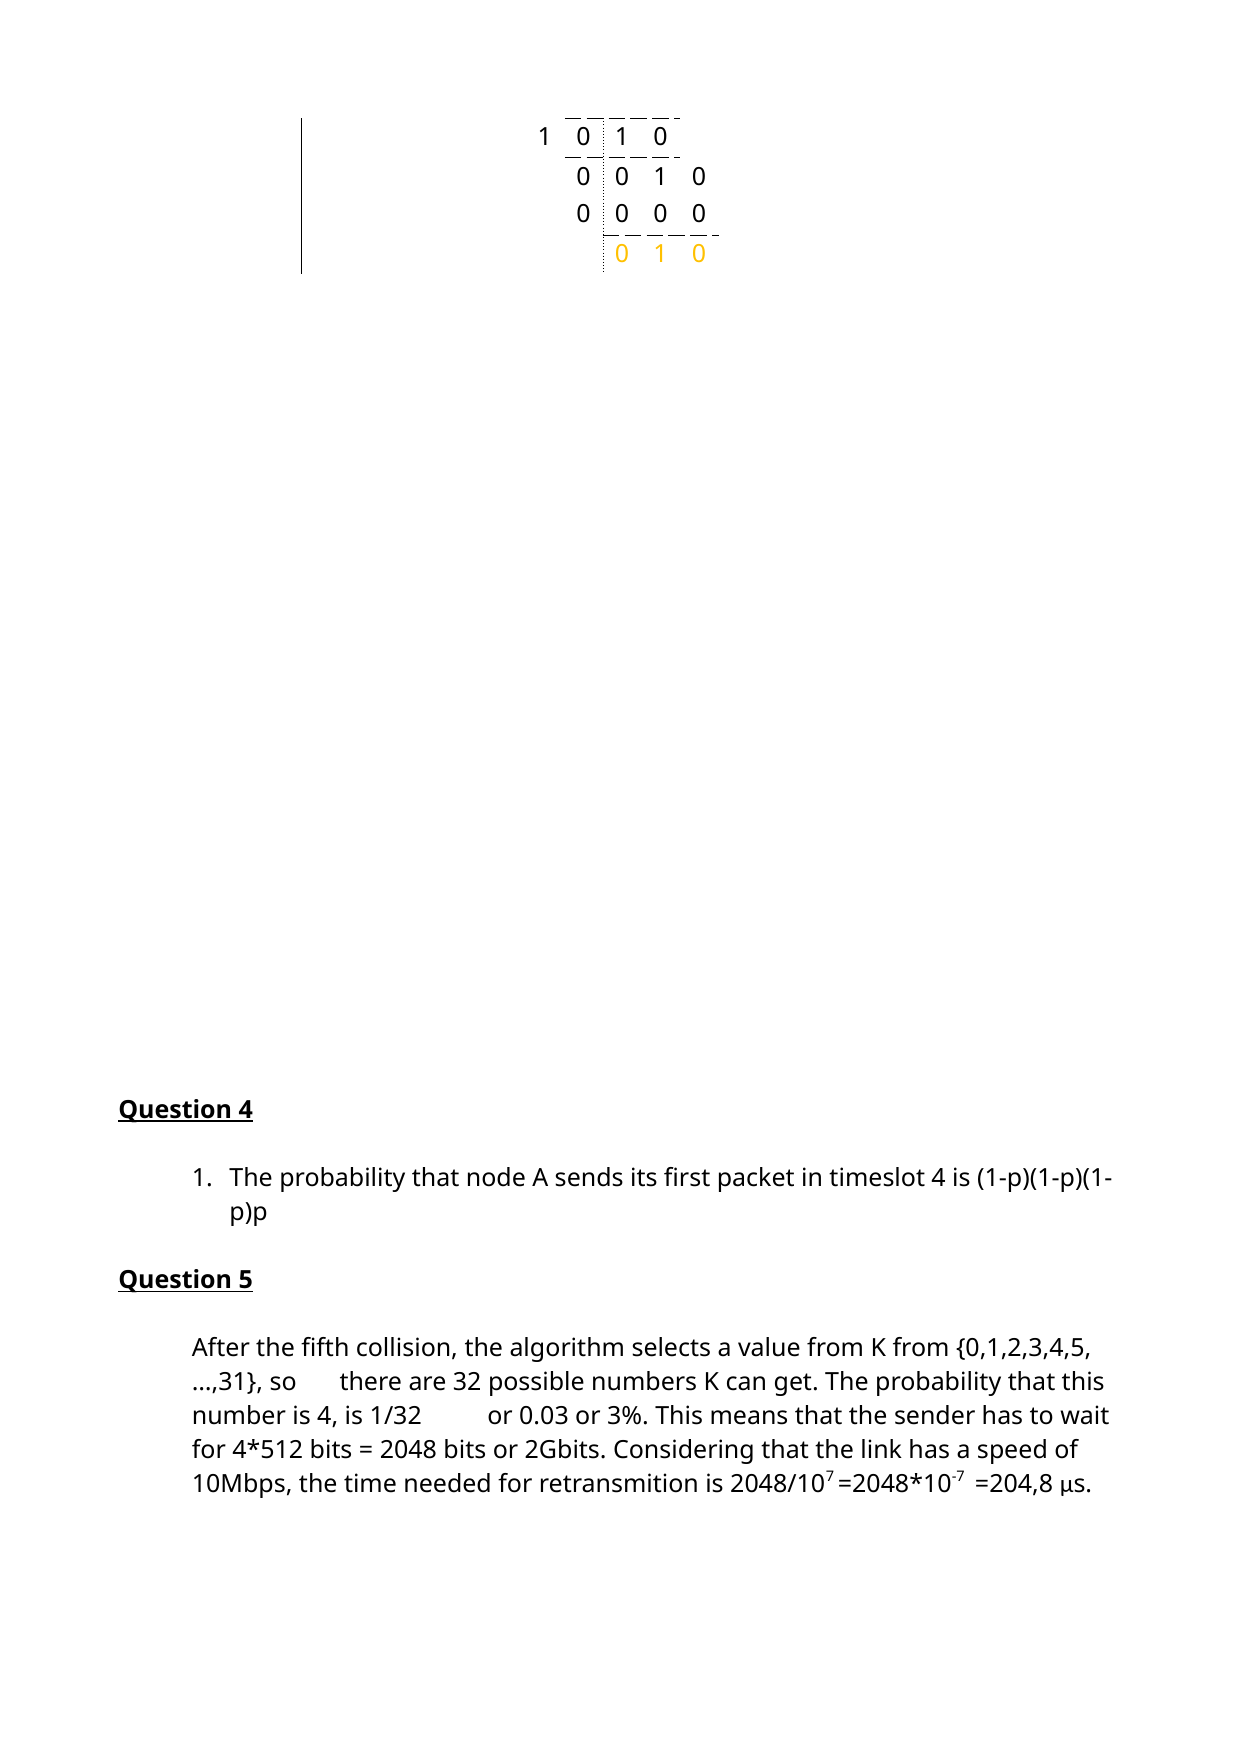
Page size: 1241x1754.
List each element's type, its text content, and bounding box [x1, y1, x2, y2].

table_cell [449, 196, 488, 235]
table_cell [526, 196, 565, 235]
table_cell [526, 157, 565, 196]
table_cell [302, 235, 333, 274]
table_cell 1 [642, 157, 680, 196]
table_cell [526, 235, 565, 274]
table_cell [118, 118, 160, 157]
table_cell [372, 157, 411, 196]
table_cell [488, 235, 526, 274]
table_cell [411, 118, 449, 157]
table_cell 0 [642, 118, 680, 157]
table_cell 0 [642, 196, 680, 235]
table_cell [192, 118, 231, 157]
table_cell [449, 118, 488, 157]
table_cell [231, 157, 263, 196]
table_cell [411, 235, 449, 274]
table_cell [334, 235, 372, 274]
table_cell 0 [603, 235, 642, 274]
table_cell 0 [565, 196, 603, 235]
table_cell [192, 157, 231, 196]
table_cell 1 [603, 118, 642, 157]
table_cell [231, 196, 263, 235]
table_cell [488, 196, 526, 235]
table_cell [680, 118, 719, 157]
table_cell 0 [603, 196, 642, 235]
table_cell [192, 196, 231, 235]
table_cell [411, 157, 449, 196]
table_cell [565, 235, 603, 274]
table_cell 1 [642, 235, 680, 274]
table_cell [302, 157, 333, 196]
table_cell [334, 118, 372, 157]
table_cell 0 [603, 157, 642, 196]
table_cell [372, 235, 411, 274]
table_header [719, 118, 1116, 274]
text After the fifth collision, the algorithm selects a value from K from {0,1,2,3,4,5,…,31}, so there are 32 possible numbers K can get. The probability that this number is 4, is 1/32 or 0.03 or 3%. This means that the sender has to wait for 4*512 bits = 2048 bits or 2Gbits. Considering that the link has a speed of 10Mbps, the time needed for retransmition is 2048/107 =2048*10-7 =204,8 μs. [192, 1330, 1122, 1500]
table_cell [192, 235, 231, 274]
table_cell [263, 196, 301, 235]
table_cell [372, 196, 411, 235]
list The probability that node A sends its first packet in timeslot 4 is (1-p)(1-p)(1-p)p [192, 1159, 1122, 1228]
table_cell [231, 235, 263, 274]
text Question 5 [118, 1262, 1122, 1296]
table_cell [488, 118, 526, 157]
table_cell 0 [680, 157, 719, 196]
table_cell [160, 118, 192, 157]
table_cell [160, 196, 192, 235]
table_cell [263, 235, 301, 274]
table_cell [160, 235, 192, 274]
table_cell [334, 196, 372, 235]
table_cell [263, 118, 301, 157]
table_cell 0 [680, 235, 719, 274]
table_cell [334, 157, 372, 196]
table_cell [411, 196, 449, 235]
table_cell 0 [680, 196, 719, 235]
table_cell [302, 118, 333, 157]
table_cell [449, 235, 488, 274]
table_cell 0 [565, 157, 603, 196]
table_cell [118, 157, 160, 196]
table_cell [118, 235, 160, 274]
table_cell [488, 157, 526, 196]
table_cell [231, 118, 263, 157]
text Question 4 [118, 1091, 1122, 1126]
table_cell [118, 196, 160, 235]
table_cell [263, 157, 301, 196]
table_cell [160, 157, 192, 196]
table_cell [449, 157, 488, 196]
table_cell 1 [526, 118, 565, 157]
table_cell 0 [565, 118, 603, 157]
table_cell [372, 118, 411, 157]
table_cell [302, 196, 333, 235]
